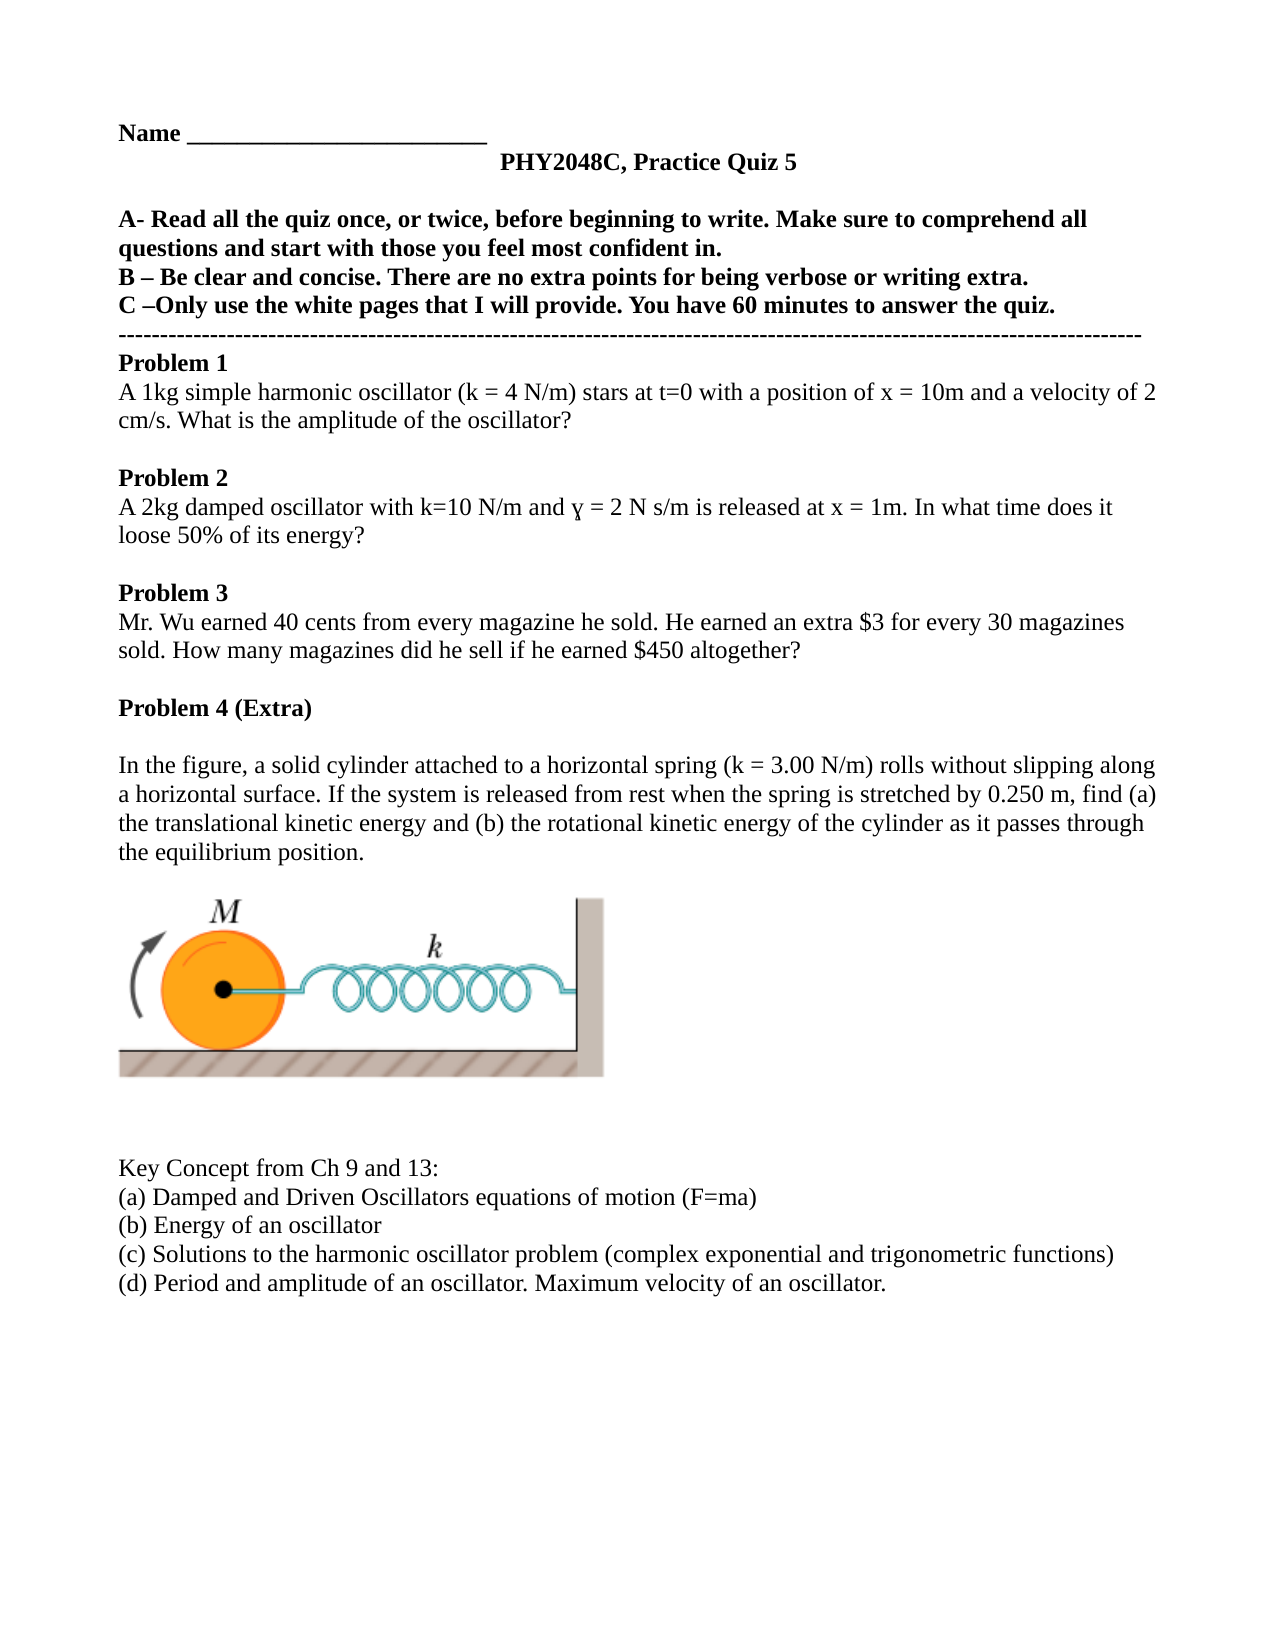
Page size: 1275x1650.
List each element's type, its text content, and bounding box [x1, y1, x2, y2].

text Problem 2 [118, 463, 1157, 492]
text B – Be clear and concise. There are no extra points for being verbose or writing extra. [118, 262, 1157, 291]
text A 1kg simple harmonic oscillator (k = 4 N/m) stars at t=0 with a position of x = 10m and a velocity of 2 cm/s. What is the amplitude of the oscillator? [118, 377, 1157, 434]
text (a) Damped and Driven Oscillators equations of motion (F=ma) [118, 1182, 1157, 1211]
text A 2kg damped oscillator with k=10 N/m and ɣ = 2 N s/m is released at x = 1m. In what time does it loose 50% of its energy? [118, 492, 1157, 549]
text PHY2048C, Practice Quiz 5 [118, 147, 1157, 176]
text Problem 3 [118, 578, 1157, 607]
text C –Only use the white pages that I will provide. You have 60 minutes to answer the quiz. [118, 291, 1157, 319]
text Name ________________________ [118, 118, 1157, 147]
picture [107, 876, 617, 1096]
text (d) Period and amplitude of an oscillator. Maximum velocity of an oscillator. [118, 1268, 1157, 1297]
text Mr. Wu earned 40 cents from every magazine he sold. He earned an extra $3 for every 30 magazines sold. How many magazines did he sell if he earned $450 altogether? [118, 607, 1157, 664]
text --------------------------------------------------------------------------------------------------------------------------- [118, 319, 1157, 348]
text Problem 1 [118, 348, 1157, 377]
text A- Read all the quiz once, or twice, before beginning to write. Make sure to comprehend all questions and start with those you feel most confident in. [118, 204, 1157, 262]
text (c) Solutions to the harmonic oscillator problem (complex exponential and trigonometric functions) [118, 1239, 1157, 1268]
text (b) Energy of an oscillator [118, 1211, 1157, 1239]
text Key Concept from Ch 9 and 13: [118, 1153, 1157, 1182]
text Problem 4 (Extra) [118, 693, 1157, 722]
text In the figure, a solid cylinder attached to a horizontal spring (k = 3.00 N/m) rolls without slipping along a horizontal surface. If the system is released from rest when the spring is stretched by 0.250 m, find (a) the translational kinetic energy and (b) the rotational kinetic energy of the cylinder as it passes through the equilibrium position. [118, 751, 1157, 866]
